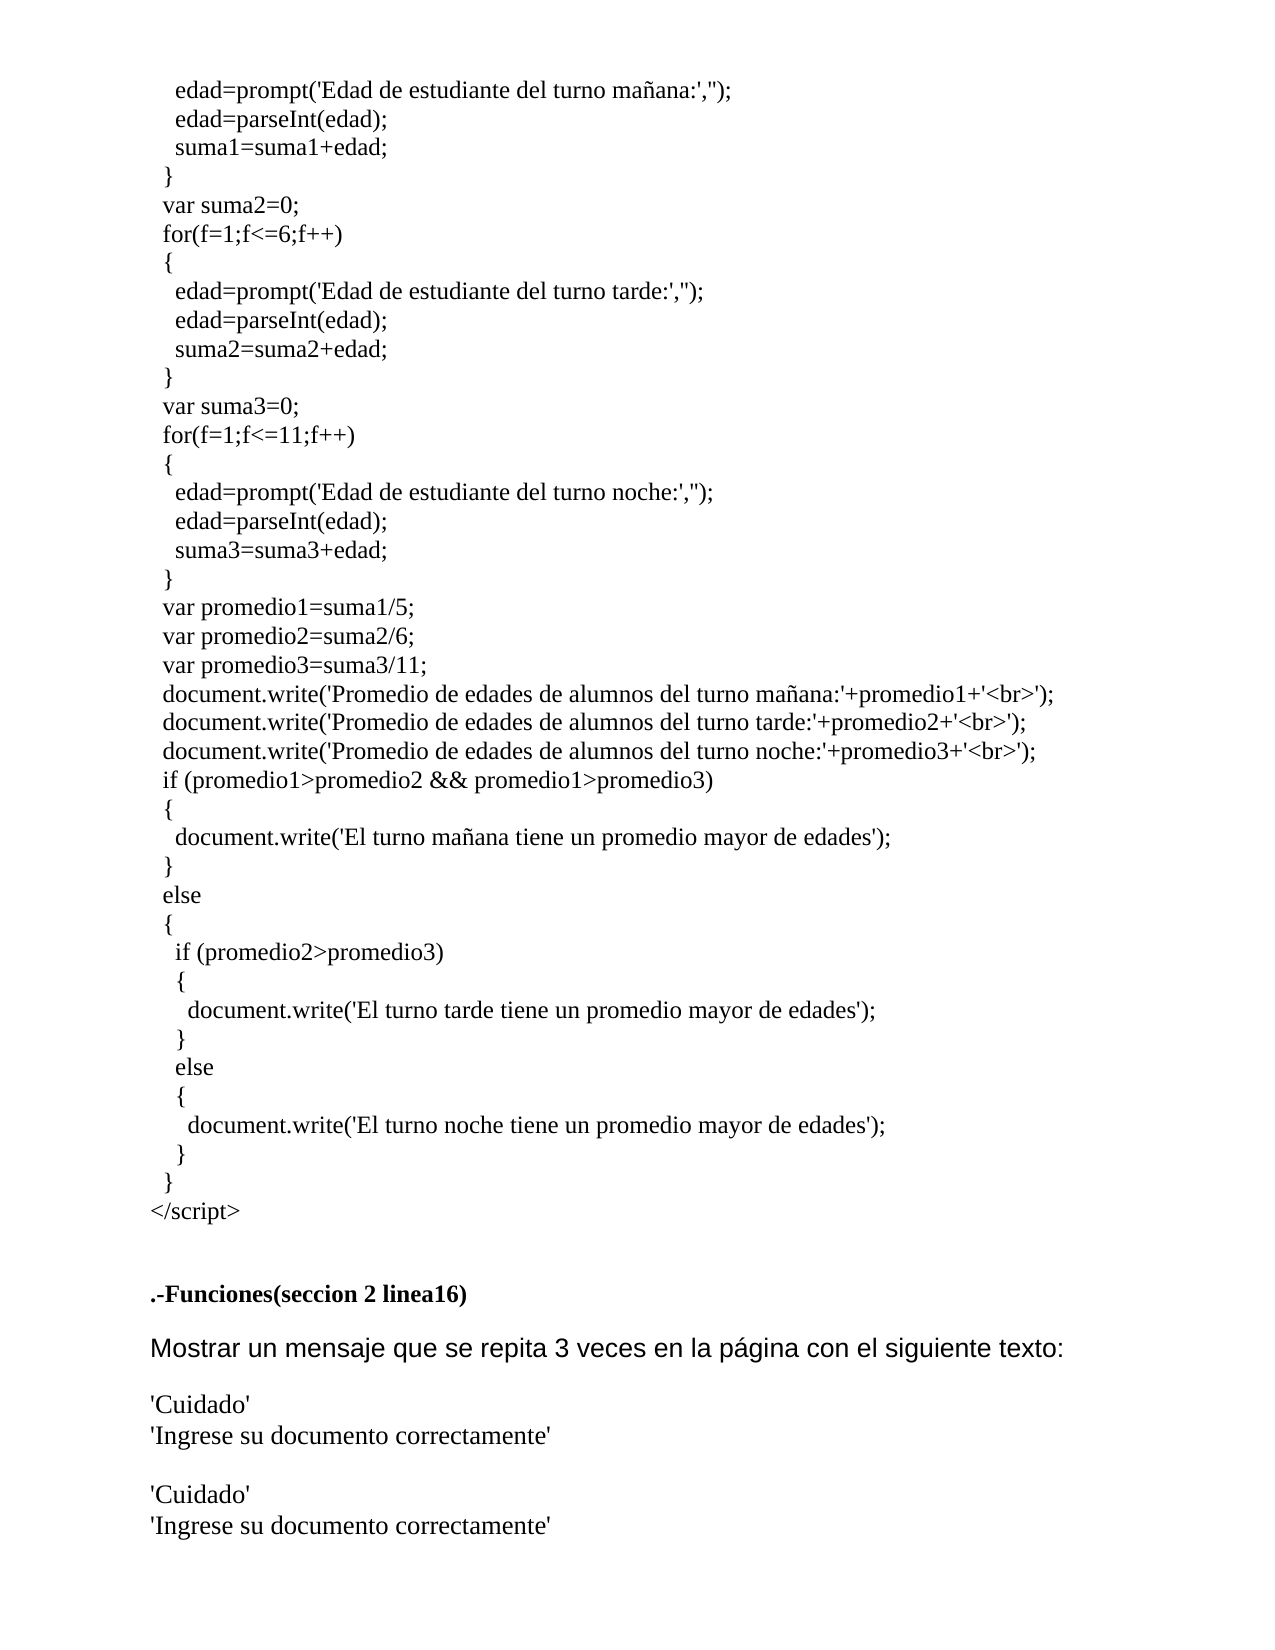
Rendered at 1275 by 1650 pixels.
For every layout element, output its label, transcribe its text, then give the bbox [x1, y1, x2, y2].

text 'Ingrese su documento correctamente' [150, 1419, 1125, 1450]
text if (promedio1>promedio2 && promedio1>promedio3) [150, 765, 1125, 794]
text edad=parseInt(edad); [150, 305, 1125, 334]
text var promedio2=suma2/6; [150, 621, 1125, 650]
text document.write('El turno mañana tiene un promedio mayor de edades'); [150, 822, 1125, 851]
text } [150, 1167, 1125, 1196]
text .-Funciones(seccion 2 linea16) [150, 1279, 1125, 1308]
text 'Cuidado' [150, 1389, 1125, 1419]
text var promedio3=suma3/11; [150, 650, 1125, 679]
text edad=prompt('Edad de estudiante del turno mañana:',''); [150, 75, 1125, 104]
text suma2=suma2+edad; [150, 334, 1125, 362]
text { [150, 247, 1125, 276]
text for(f=1;f<=6;f++) [150, 219, 1125, 247]
text } [150, 1024, 1125, 1052]
text { [150, 449, 1125, 477]
text } [150, 564, 1125, 592]
text { [150, 966, 1125, 995]
text if (promedio2>promedio3) [150, 937, 1125, 966]
text var suma2=0; [150, 190, 1125, 219]
text edad=prompt('Edad de estudiante del turno noche:',''); [150, 477, 1125, 506]
text document.write('El turno tarde tiene un promedio mayor de edades'); [150, 995, 1125, 1024]
text else [150, 880, 1125, 909]
text var suma3=0; [150, 391, 1125, 420]
text suma3=suma3+edad; [150, 535, 1125, 564]
text </script> [150, 1196, 1125, 1225]
text } [150, 851, 1125, 880]
text else [150, 1052, 1125, 1081]
text document.write('Promedio de edades de alumnos del turno tarde:'+promedio2+'<br>'); [150, 707, 1125, 736]
text edad=parseInt(edad); [150, 104, 1125, 132]
text var promedio1=suma1/5; [150, 592, 1125, 621]
text for(f=1;f<=11;f++) [150, 420, 1125, 449]
text 'Ingrese su documento correctamente' [150, 1510, 1125, 1540]
text edad=parseInt(edad); [150, 506, 1125, 535]
text Mostrar un mensaje que se repita 3 veces en la página con el siguiente texto: [150, 1333, 1125, 1363]
text edad=prompt('Edad de estudiante del turno tarde:',''); [150, 276, 1125, 305]
text { [150, 794, 1125, 822]
text document.write('Promedio de edades de alumnos del turno mañana:'+promedio1+'<br>'); [150, 679, 1125, 707]
text suma1=suma1+edad; [150, 132, 1125, 161]
text { [150, 909, 1125, 937]
text { [150, 1081, 1125, 1110]
text 'Cuidado' [150, 1479, 1125, 1510]
text document.write('El turno noche tiene un promedio mayor de edades'); [150, 1110, 1125, 1139]
text } [150, 161, 1125, 190]
text } [150, 1139, 1125, 1167]
text } [150, 362, 1125, 391]
text document.write('Promedio de edades de alumnos del turno noche:'+promedio3+'<br>'); [150, 736, 1125, 765]
